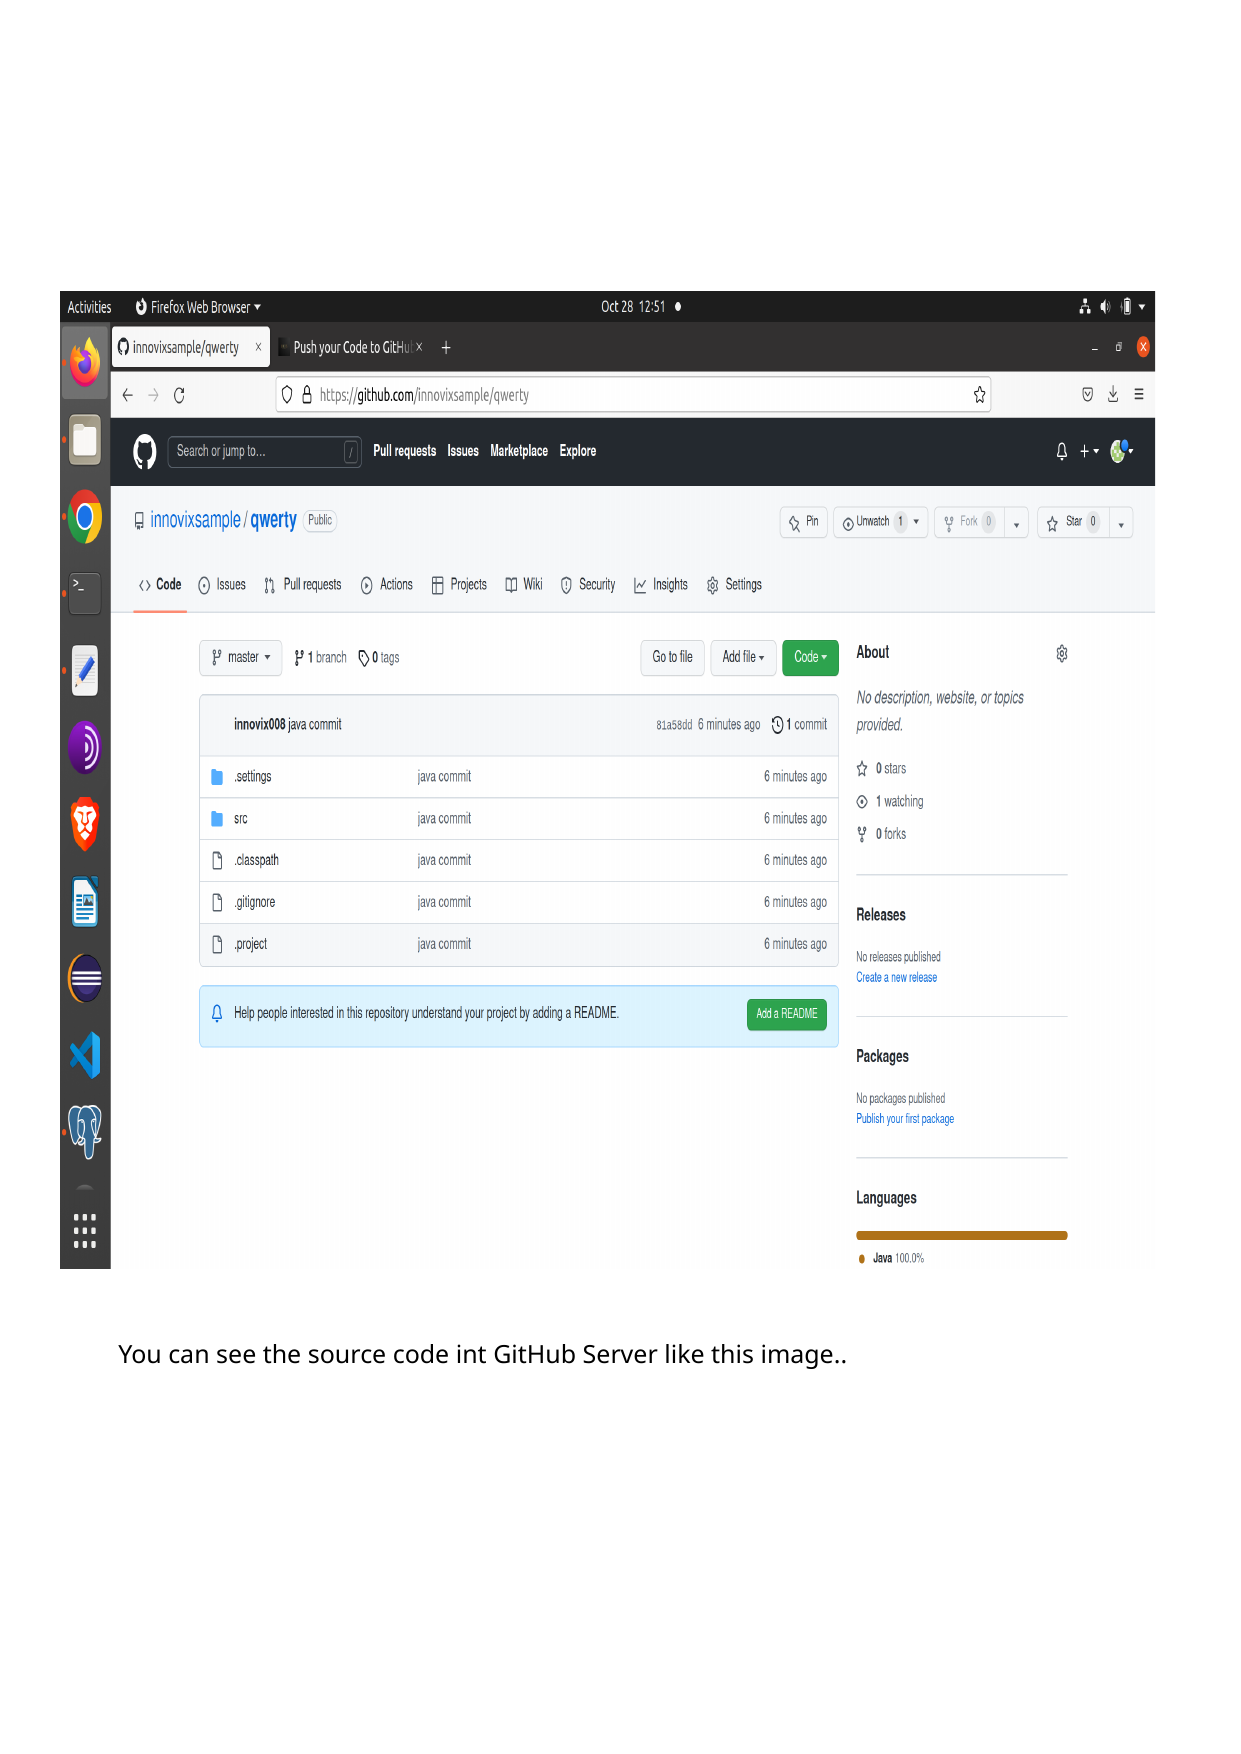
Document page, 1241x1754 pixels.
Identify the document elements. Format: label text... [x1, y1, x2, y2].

picture [60, 291, 1156, 1269]
text You can see the source code int GitHub Server like this image.. [118, 1337, 1122, 1371]
